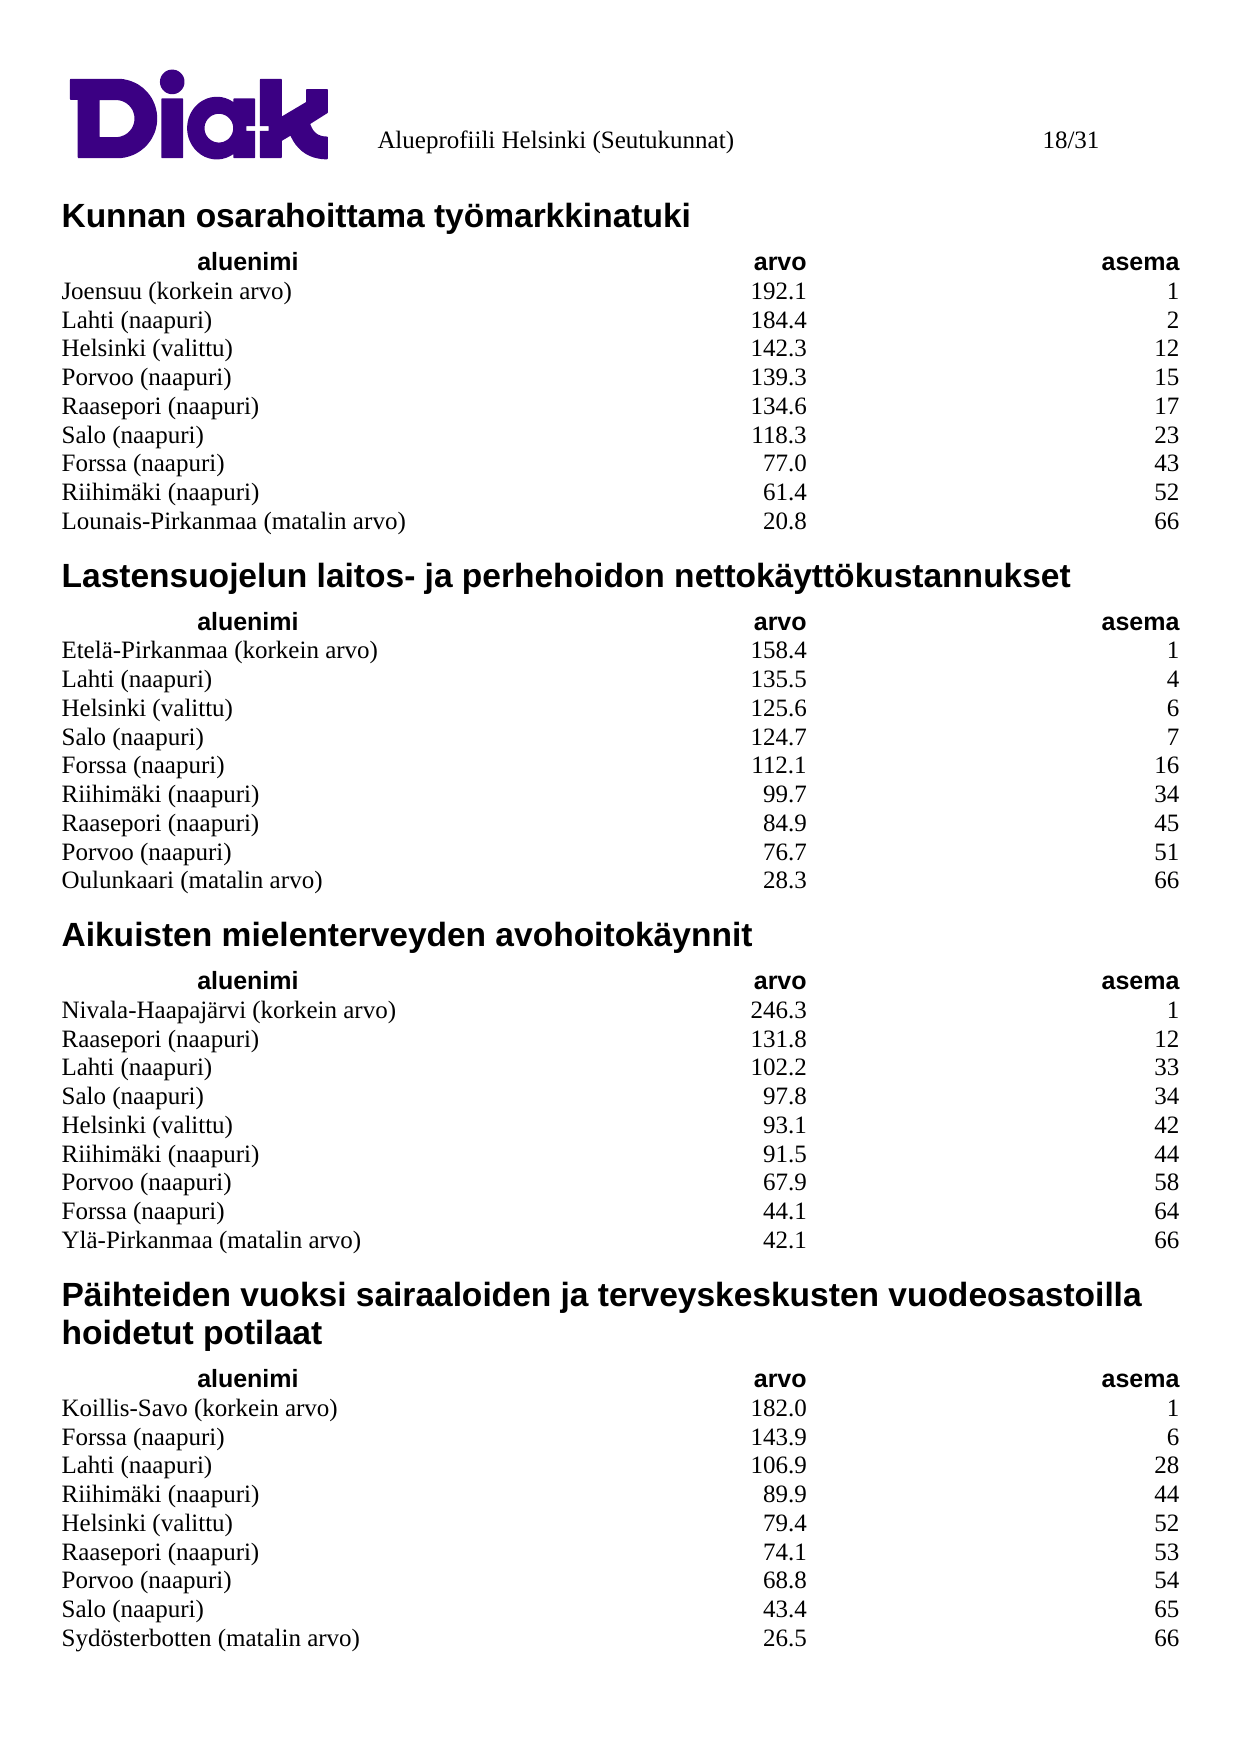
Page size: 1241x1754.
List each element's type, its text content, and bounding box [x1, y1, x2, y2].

table_cell Porvoo (naapuri) [61, 1566, 434, 1594]
table_header arvo [434, 966, 806, 995]
table_cell 12 [806, 334, 1179, 362]
table_header aluenimi [61, 247, 434, 276]
table_cell 143.9 [434, 1422, 806, 1451]
table_cell 84.9 [434, 808, 806, 837]
table_cell 112.1 [434, 751, 806, 779]
table_cell 52 [806, 477, 1179, 506]
table_cell 67.9 [434, 1168, 806, 1196]
table_cell 61.4 [434, 477, 806, 506]
table_cell Salo (naapuri) [61, 420, 434, 448]
table_cell 44 [806, 1139, 1179, 1167]
table_cell 184.4 [434, 305, 806, 333]
table_cell Porvoo (naapuri) [61, 1168, 434, 1196]
table_cell 118.3 [434, 420, 806, 448]
table_cell 26.5 [434, 1623, 806, 1652]
table_header aluenimi [61, 966, 434, 995]
table_cell Forssa (naapuri) [61, 751, 434, 779]
table_header asema [806, 247, 1179, 276]
table_cell 34 [806, 1081, 1179, 1110]
table_cell Helsinki (valittu) [61, 334, 434, 362]
table_cell 52 [806, 1508, 1179, 1537]
table_cell Lounais-Pirkanmaa (matalin arvo) [61, 506, 434, 535]
table_cell 44 [806, 1479, 1179, 1508]
table_header arvo [434, 1364, 806, 1393]
table_cell 54 [806, 1566, 1179, 1594]
table_cell Helsinki (valittu) [61, 1110, 434, 1139]
table_cell 74.1 [434, 1537, 806, 1566]
table_cell Koillis-Savo (korkein arvo) [61, 1393, 434, 1422]
table_header arvo [434, 247, 806, 276]
table_cell 68.8 [434, 1566, 806, 1594]
table_cell 45 [806, 808, 1179, 837]
table_cell Porvoo (naapuri) [61, 837, 434, 866]
table_cell 2 [806, 305, 1179, 333]
table_cell Ylä-Pirkanmaa (matalin arvo) [61, 1225, 434, 1254]
table_cell Riihimäki (naapuri) [61, 477, 434, 506]
table_cell 66 [806, 1225, 1179, 1254]
table_cell 99.7 [434, 779, 806, 808]
table_cell Porvoo (naapuri) [61, 362, 434, 391]
table_cell 131.8 [434, 1024, 806, 1052]
table_cell Lahti (naapuri) [61, 305, 434, 333]
subtitle Kunnan osarahoittama työmarkkinatuki [61, 196, 1179, 235]
table_cell 1 [806, 1393, 1179, 1422]
table_cell Salo (naapuri) [61, 722, 434, 751]
table_cell Forssa (naapuri) [61, 1196, 434, 1225]
table_cell Etelä-Pirkanmaa (korkein arvo) [61, 636, 434, 664]
table_cell 43.4 [434, 1594, 806, 1623]
table_cell Helsinki (valittu) [61, 1508, 434, 1537]
table_cell 33 [806, 1053, 1179, 1081]
table_cell 64 [806, 1196, 1179, 1225]
table_cell 58 [806, 1168, 1179, 1196]
table_cell Raasepori (naapuri) [61, 391, 434, 420]
table_cell 28.3 [434, 866, 806, 894]
table_cell 139.3 [434, 362, 806, 391]
table_header aluenimi [61, 1364, 434, 1393]
table_cell 124.7 [434, 722, 806, 751]
table_cell 6 [806, 1422, 1179, 1451]
table_header aluenimi [61, 607, 434, 636]
table_header asema [806, 966, 1179, 995]
table_cell 44.1 [434, 1196, 806, 1225]
table_cell 42.1 [434, 1225, 806, 1254]
table_cell 134.6 [434, 391, 806, 420]
table_cell Lahti (naapuri) [61, 1053, 434, 1081]
table_cell 34 [806, 779, 1179, 808]
table_cell 1 [806, 636, 1179, 664]
table_cell Riihimäki (naapuri) [61, 1479, 434, 1508]
table_cell Lahti (naapuri) [61, 664, 434, 693]
table_cell 53 [806, 1537, 1179, 1566]
table_cell 6 [806, 693, 1179, 722]
table_cell 23 [806, 420, 1179, 448]
table_header asema [806, 607, 1179, 636]
table_cell 12 [806, 1024, 1179, 1052]
table_cell Forssa (naapuri) [61, 449, 434, 477]
subtitle Päihteiden vuoksi sairaaloiden ja terveyskeskusten vuodeosastoilla hoidetut potilaat [61, 1274, 1179, 1352]
table_cell 42 [806, 1110, 1179, 1139]
table_header arvo [434, 607, 806, 636]
table_cell 125.6 [434, 693, 806, 722]
table_cell 142.3 [434, 334, 806, 362]
table_cell Lahti (naapuri) [61, 1451, 434, 1479]
table_cell Joensuu (korkein arvo) [61, 276, 434, 305]
table_cell 66 [806, 1623, 1179, 1652]
table_header asema [806, 1364, 1179, 1393]
table_cell Riihimäki (naapuri) [61, 779, 434, 808]
table_cell 17 [806, 391, 1179, 420]
table_cell Forssa (naapuri) [61, 1422, 434, 1451]
table_cell 77.0 [434, 449, 806, 477]
table_cell 106.9 [434, 1451, 806, 1479]
table_cell 1 [806, 995, 1179, 1024]
table_cell 89.9 [434, 1479, 806, 1508]
subtitle Lastensuojelun laitos- ja perhehoidon nettokäyttökustannukset [61, 556, 1179, 594]
table_cell Salo (naapuri) [61, 1081, 434, 1110]
table_cell Raasepori (naapuri) [61, 808, 434, 837]
table_cell 20.8 [434, 506, 806, 535]
table_cell 76.7 [434, 837, 806, 866]
table_cell 65 [806, 1594, 1179, 1623]
table_cell 51 [806, 837, 1179, 866]
table_cell Sydösterbotten (matalin arvo) [61, 1623, 434, 1652]
table_cell 79.4 [434, 1508, 806, 1537]
table_cell 158.4 [434, 636, 806, 664]
table_cell 192.1 [434, 276, 806, 305]
table_cell 182.0 [434, 1393, 806, 1422]
table_cell 15 [806, 362, 1179, 391]
table_cell 28 [806, 1451, 1179, 1479]
table_cell 7 [806, 722, 1179, 751]
table_cell 43 [806, 449, 1179, 477]
table_cell 66 [806, 506, 1179, 535]
table_cell 135.5 [434, 664, 806, 693]
table_cell Raasepori (naapuri) [61, 1537, 434, 1566]
table_cell Raasepori (naapuri) [61, 1024, 434, 1052]
table_cell Helsinki (valittu) [61, 693, 434, 722]
table_cell 97.8 [434, 1081, 806, 1110]
table_cell 102.2 [434, 1053, 806, 1081]
table_cell Nivala-Haapajärvi (korkein arvo) [61, 995, 434, 1024]
table_cell Oulunkaari (matalin arvo) [61, 866, 434, 894]
table_cell Salo (naapuri) [61, 1594, 434, 1623]
table_cell 246.3 [434, 995, 806, 1024]
table_cell 16 [806, 751, 1179, 779]
subtitle Aikuisten mielenterveyden avohoitokäynnit [61, 915, 1179, 954]
table_cell 1 [806, 276, 1179, 305]
table_cell Riihimäki (naapuri) [61, 1139, 434, 1167]
table_cell 4 [806, 664, 1179, 693]
table_cell 93.1 [434, 1110, 806, 1139]
table_cell 66 [806, 866, 1179, 894]
table_cell 91.5 [434, 1139, 806, 1167]
